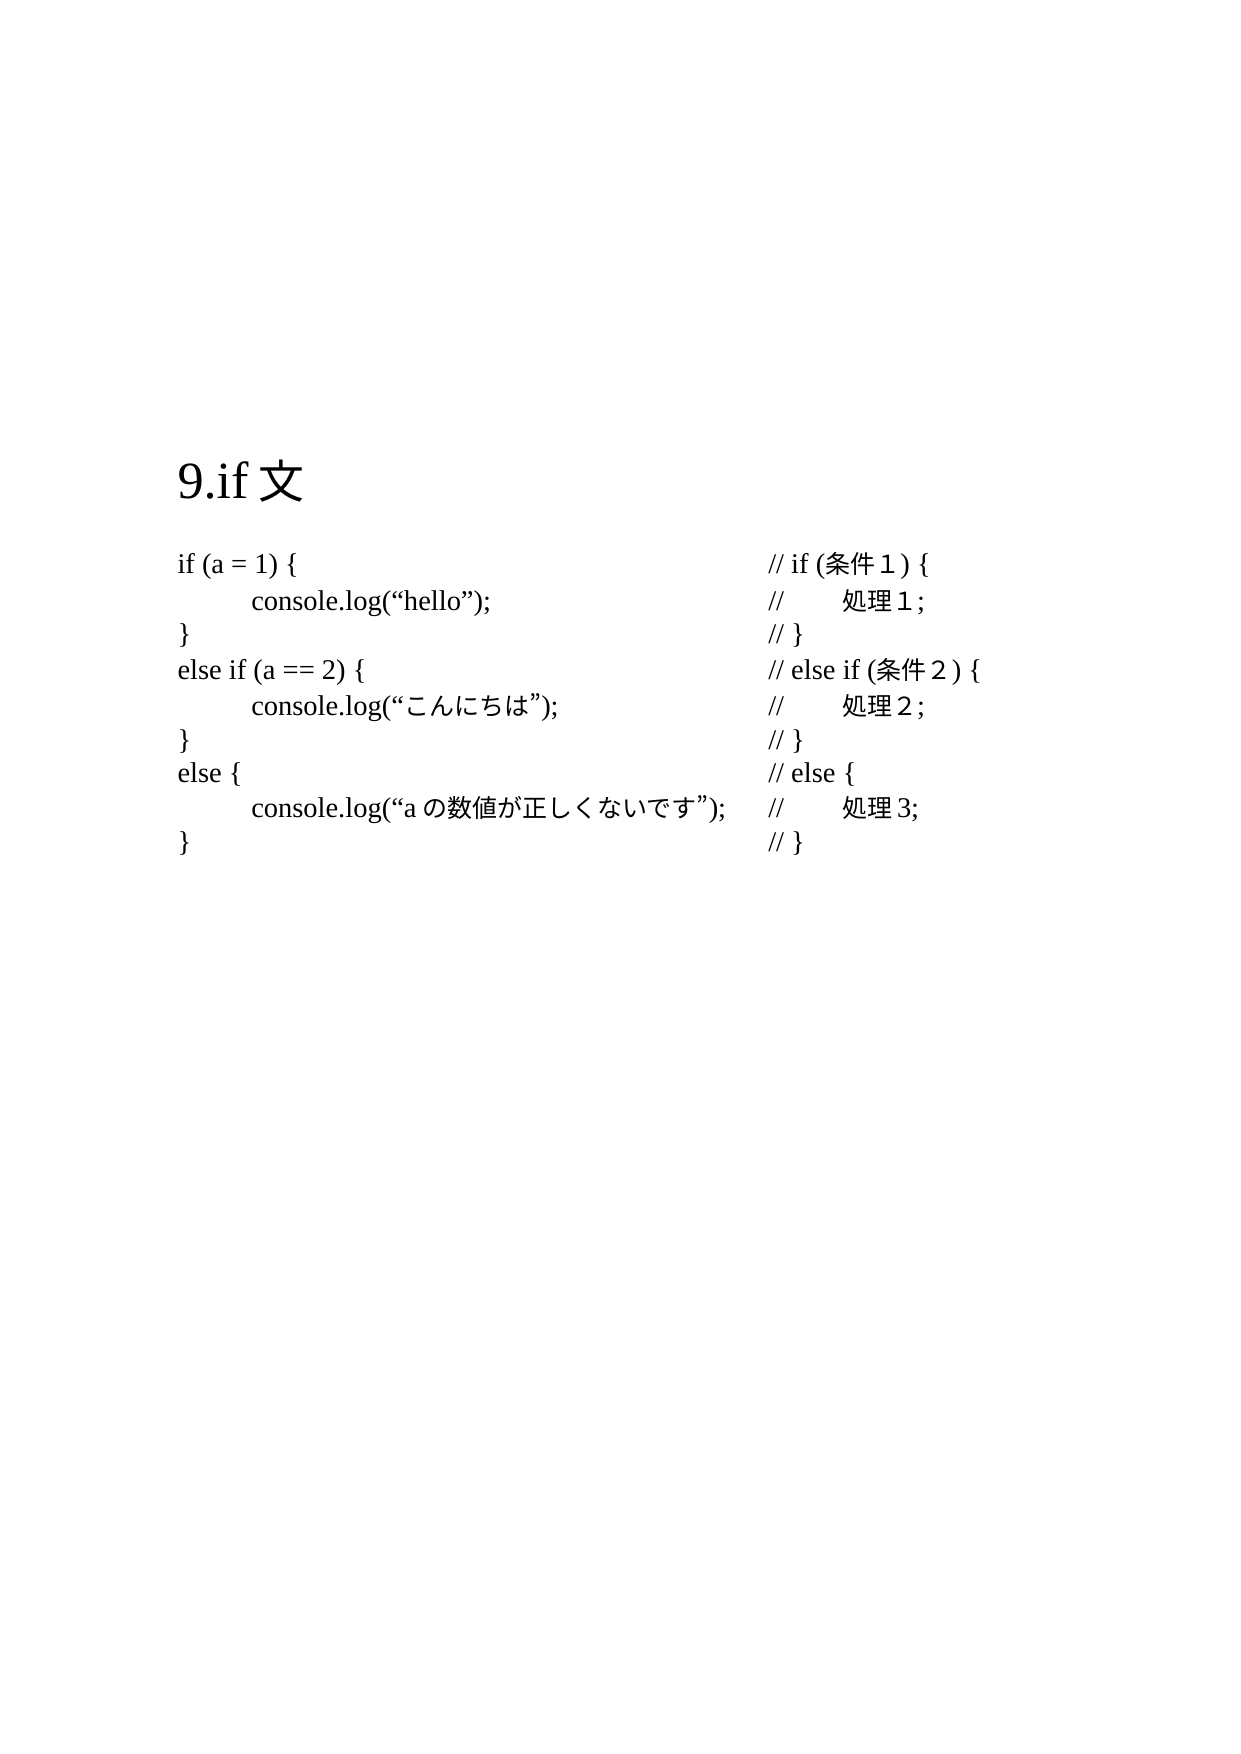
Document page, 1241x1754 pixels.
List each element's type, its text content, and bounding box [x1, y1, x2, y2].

text } // } [177, 723, 1063, 756]
text else { // else { [177, 756, 1063, 788]
text 9.if文 [177, 446, 1063, 512]
text } // } [177, 617, 1063, 650]
text console.log(“aの数値が正しくないです”); // 処理3; [177, 788, 1063, 825]
text console.log(“こんにちは”); // 処理２; [177, 686, 1063, 723]
text if (a = 1) { // if (条件１) { [177, 545, 1063, 581]
text } // } [177, 825, 1063, 858]
text console.log(“hello”); // 処理１; [177, 581, 1063, 617]
text else if (a == 2) { // else if (条件２) { [177, 650, 1063, 686]
